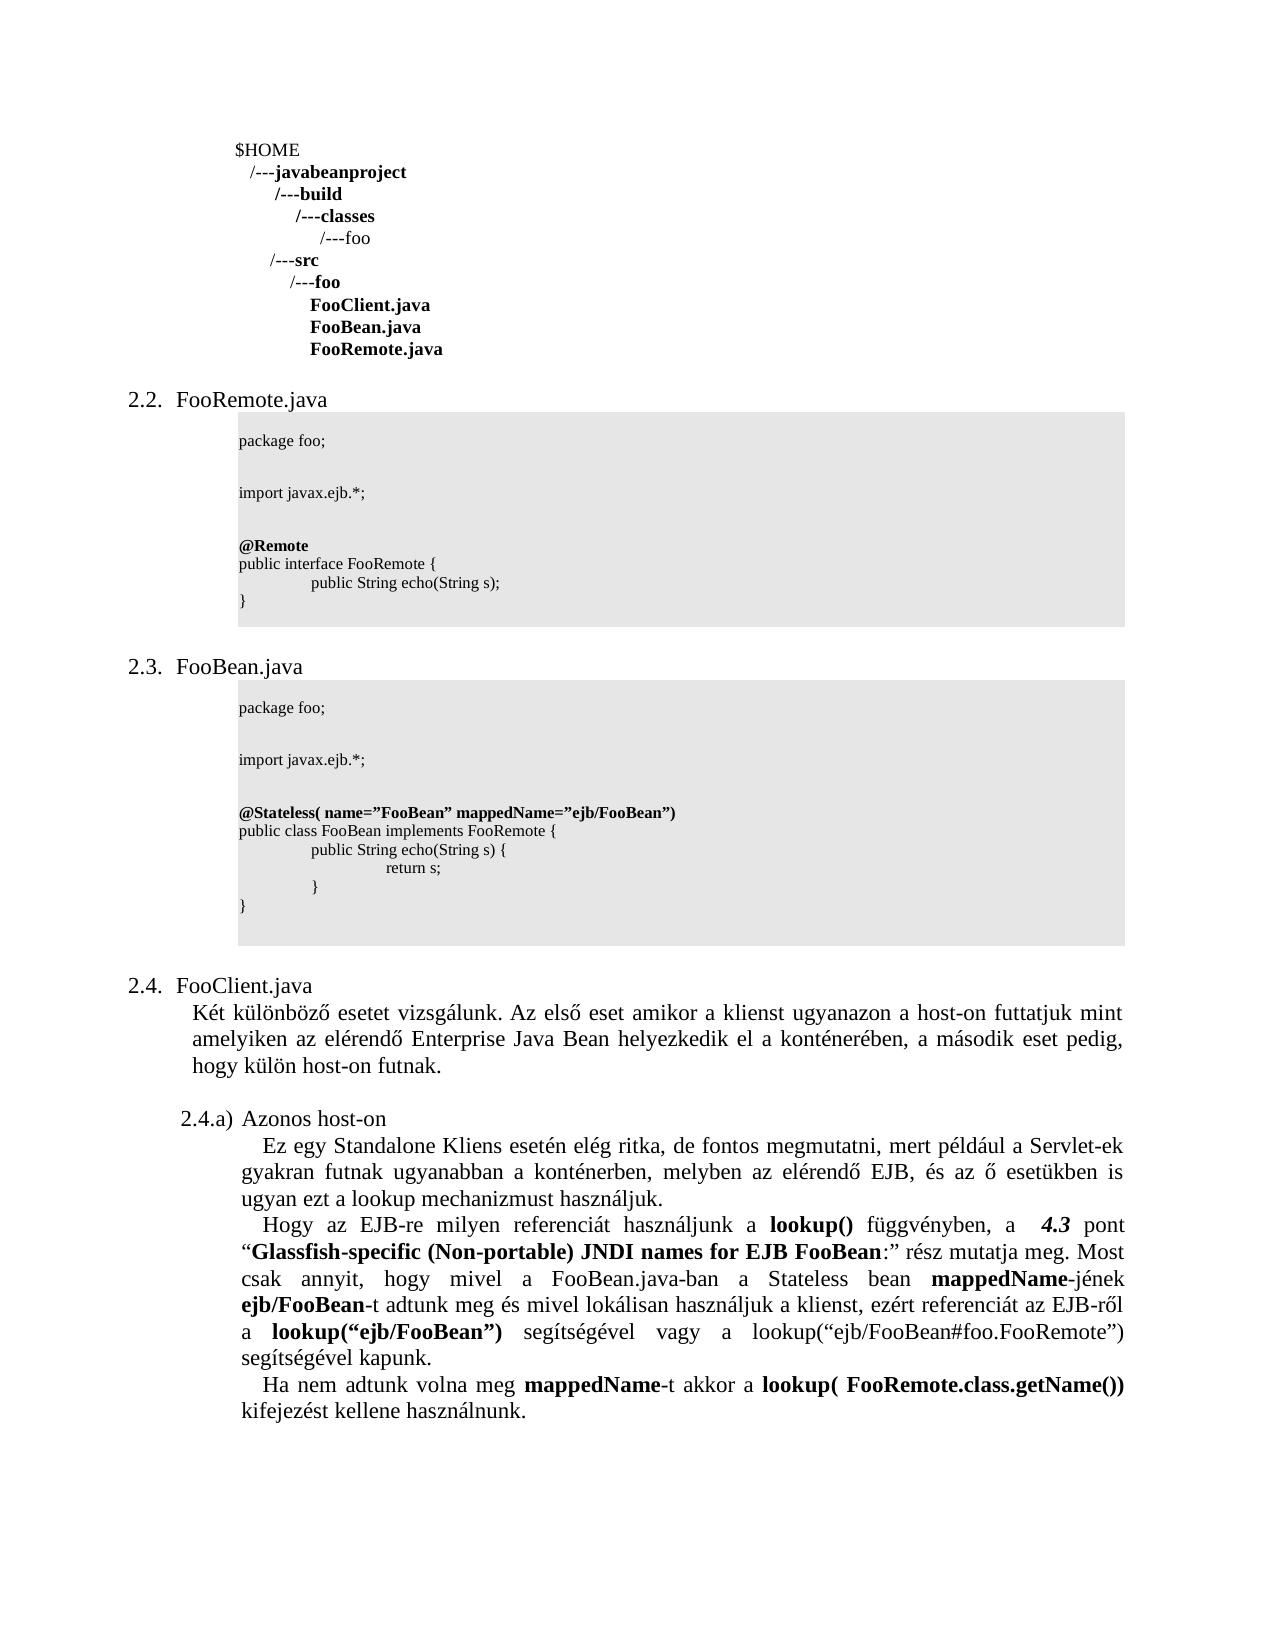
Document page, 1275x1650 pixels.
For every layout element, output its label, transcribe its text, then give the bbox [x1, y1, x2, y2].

text } [238, 896, 1125, 914]
text public String echo(String s) { [238, 840, 1125, 859]
text Ha nem adtunk volna meg mappedName-t akkor a lookup( FooRemote.class.getName()) kifejezést kellene használnunk. [241, 1371, 1125, 1424]
text package foo; [238, 431, 1125, 449]
list FooBean.java [122, 653, 1125, 680]
list FooRemote.java [122, 386, 1125, 412]
text Ez egy Standalone Kliens esetén elég ritka, de fontos megmutatni, mert például a Servlet-ek gyakran futnak ugyanabban a konténerben, melyben az elérendő EJB, és az ő esetükben is ugyan ezt a lookup mechanizmust használjuk. [241, 1132, 1125, 1211]
text /---foo [235, 271, 1125, 293]
text import javax.ejb.*; [238, 751, 1125, 769]
text /---build [235, 183, 1125, 205]
text import javax.ejb.*; [238, 483, 1125, 502]
text FooBean.java [235, 315, 1125, 337]
text FooRemote.java [235, 337, 1125, 359]
text } [238, 592, 1125, 610]
text /---javabeanproject [235, 161, 1125, 183]
text public interface FooRemote { [238, 554, 1125, 573]
text Két különböző esetet vizsgálunk. Az első eset amikor a klienst ugyanazon a host-on futtatjuk mint amelyiken az elérendő Enterprise Java Bean helyezkedik el a konténerében, a második eset pedig, hogy külön host-on futnak. [192, 999, 1125, 1078]
text /---src [235, 249, 1125, 271]
text @Stateless( name=”FooBean” mappedName=”ejb/FooBean”) [238, 803, 1125, 822]
text Hogy az EJB-re milyen referenciát használjunk a lookup() függvényben, a 4.3 pont “Glassfish-specific (Non-portable) JNDI names for EJB FooBean:” rész mutatja meg. Most csak annyit, hogy mivel a FooBean.java-ban a Stateless bean mappedName-jének ejb/FooBean-t adtunk meg és mivel lokálisan használjuk a klienst, ezért referenciát az EJB-ről a lookup(“ejb/FooBean”) segítségével vagy a lookup(“ejb/FooBean#foo.FooRemote”) segítségével kapunk. [241, 1211, 1125, 1371]
text public class FooBean implements FooRemote { [238, 822, 1125, 840]
text /---classes [235, 205, 1125, 227]
text package foo; [238, 698, 1125, 717]
text @Remote [238, 536, 1125, 554]
list Azonos host-on [174, 1105, 1125, 1132]
text public String echo(String s); [238, 573, 1125, 592]
text $HOME [235, 138, 1125, 161]
text } [238, 877, 1125, 896]
text return s; [238, 859, 1125, 877]
text FooClient.java [235, 293, 1125, 315]
text /---foo [235, 227, 1125, 249]
list FooClient.java [122, 972, 1125, 999]
